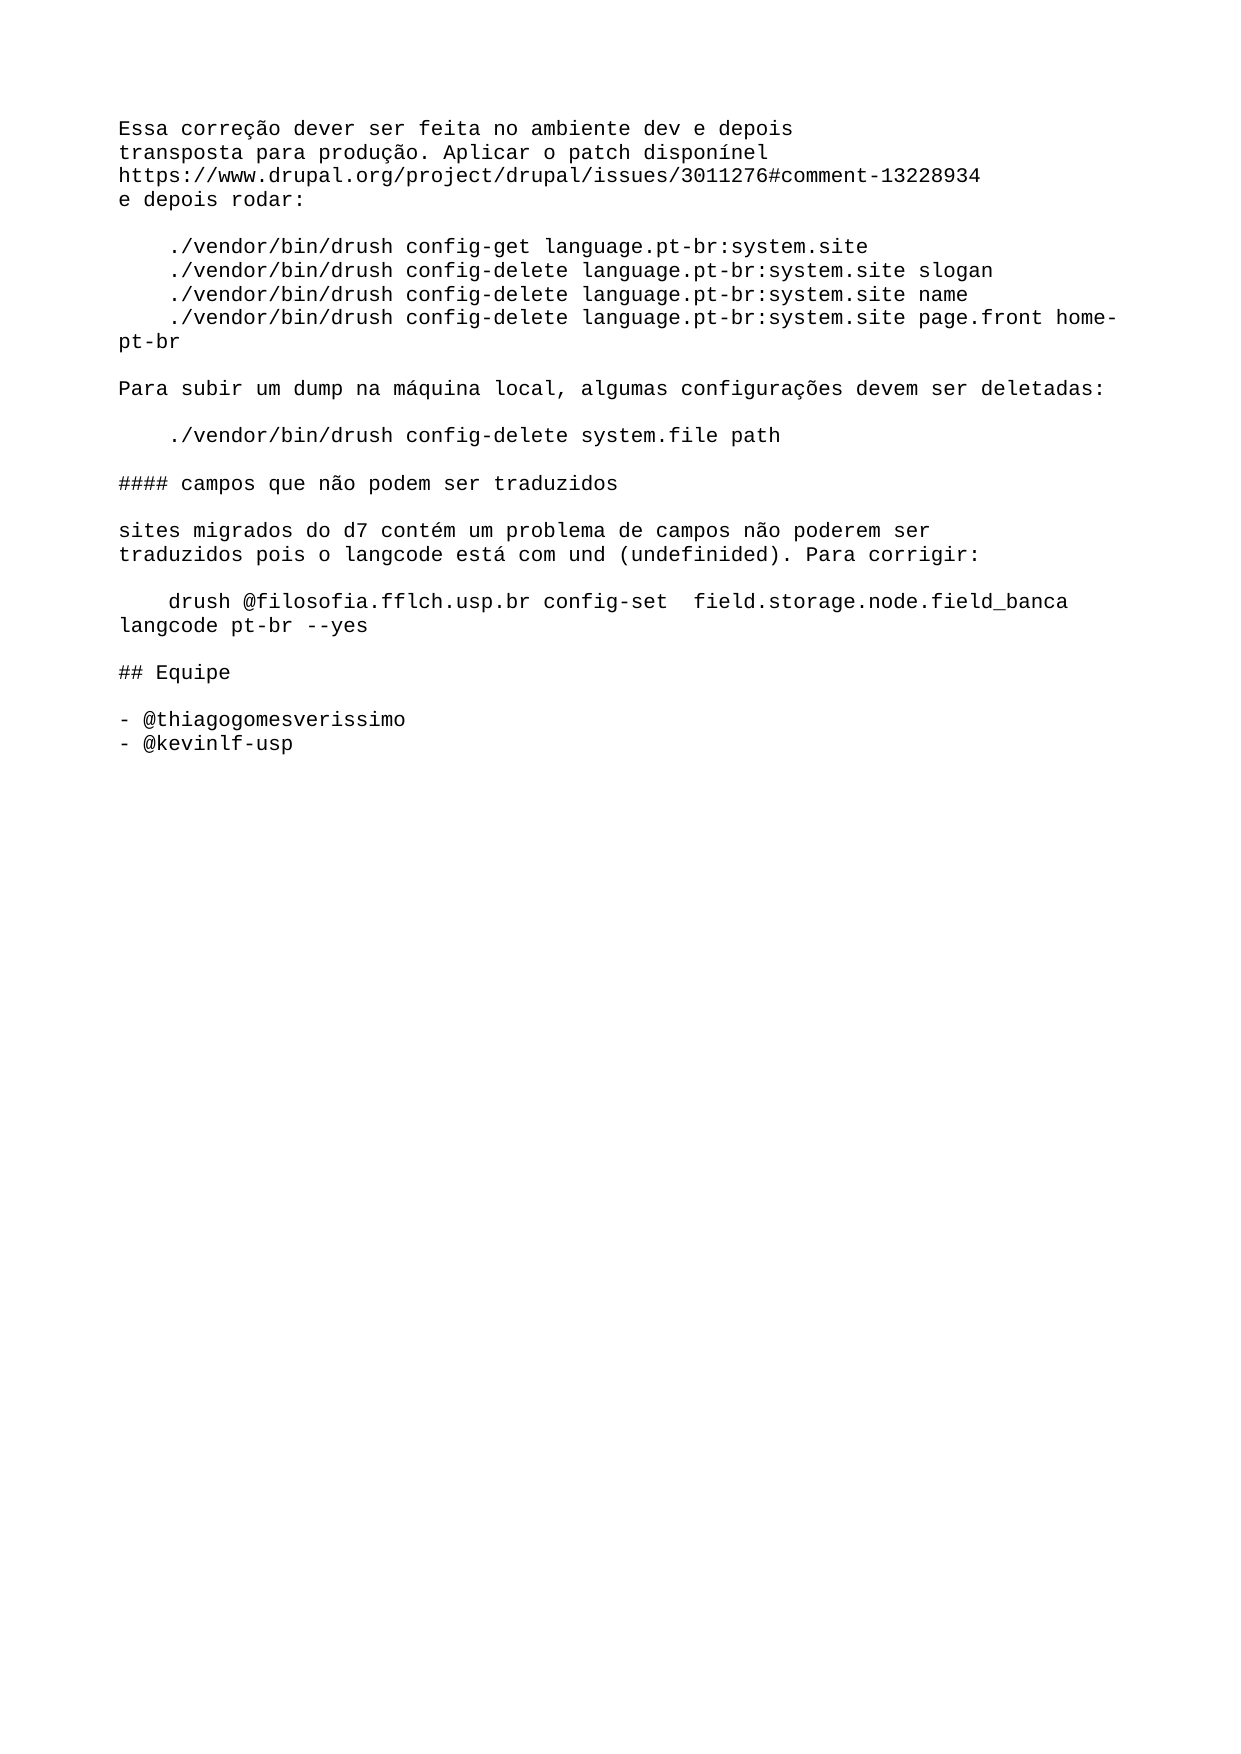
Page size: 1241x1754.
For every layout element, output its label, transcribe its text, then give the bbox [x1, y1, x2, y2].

text transposta para produção. Aplicar o patch disponínel [118, 142, 1122, 165]
text Essa correção dever ser feita no ambiente dev e depois [118, 118, 1122, 142]
text e depois rodar: [118, 189, 1122, 213]
text - @thiagogomesverissimo [118, 709, 1122, 733]
text ./vendor/bin/drush config-delete language.pt-br:system.site slogan [118, 260, 1122, 284]
text traduzidos pois o langcode está com und (undefinided). Para corrigir: [118, 544, 1122, 567]
text Para subir um dump na máquina local, algumas configurações devem ser deletadas: [118, 378, 1122, 402]
text ./vendor/bin/drush config-get language.pt-br:system.site [118, 236, 1122, 260]
text - @kevinlf-usp [118, 733, 1122, 757]
text sites migrados do d7 contém um problema de campos não poderem ser [118, 520, 1122, 544]
text #### campos que não podem ser traduzidos [118, 473, 1122, 496]
text ./vendor/bin/drush config-delete language.pt-br:system.site name [118, 284, 1122, 307]
text ## Equipe [118, 662, 1122, 686]
text drush @filosofia.fflch.usp.br config-set field.storage.node.field_banca langcode pt-br --yes [118, 591, 1122, 638]
text ./vendor/bin/drush config-delete language.pt-br:system.site page.front home-pt-br [118, 307, 1122, 354]
text ./vendor/bin/drush config-delete system.file path [118, 426, 1122, 449]
text https://www.drupal.org/project/drupal/issues/3011276#comment-13228934 [118, 165, 1122, 189]
